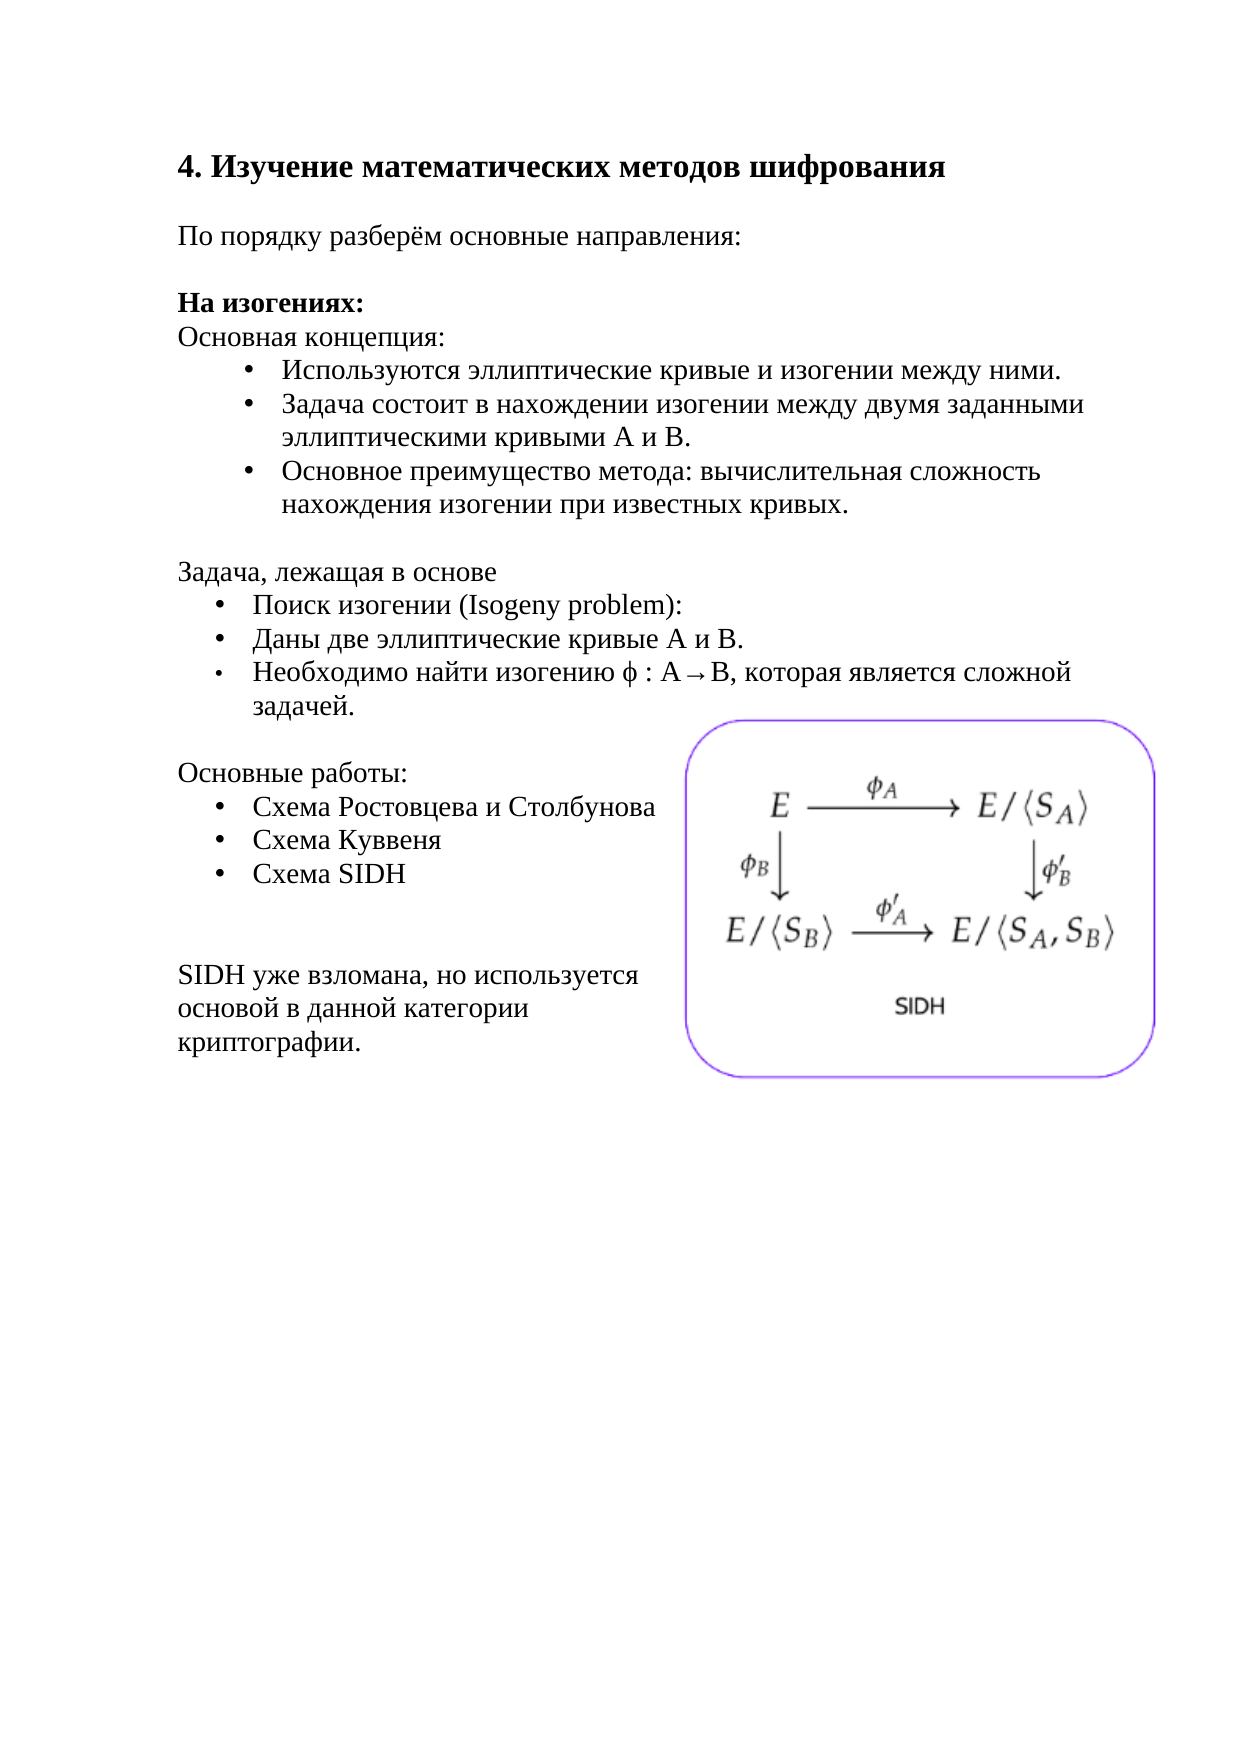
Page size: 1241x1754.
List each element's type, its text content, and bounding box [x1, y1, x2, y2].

text 4. Изучение математических методов шифрования [177, 146, 1152, 184]
list Задача состоит в нахождении изогении между двумя заданными эллиптическими кривыми A и B. [244, 386, 1152, 453]
list Схема Куввеня [215, 822, 673, 856]
list Используются эллиптические кривые и изогении между ними. [244, 352, 1152, 386]
text SIDH уже взломана, но используется основой в данной категории криптографии. [177, 957, 673, 1057]
list Схема SIDH [215, 856, 673, 890]
text Задача, лежащая в основе [177, 554, 1152, 587]
list Необходимо найти изогению ϕ : A→B, которая является сложной задачей. [215, 654, 1152, 722]
list Поиск изогении (Isogeny problem): [215, 587, 1152, 621]
list Схема Ростовцева и Столбунова [215, 789, 673, 822]
text Основные работы: [177, 755, 673, 789]
list Основное преимущество метода: вычислительная сложность нахождения изогении при известных кривых. [244, 453, 1152, 520]
list Даны две эллиптические кривые A и B. [215, 621, 1152, 654]
text На изогениях: [177, 285, 1152, 319]
text По порядку разберём основные направления: [177, 218, 1152, 252]
text Основная концепция: [177, 319, 1152, 352]
picture [673, 706, 1168, 1095]
